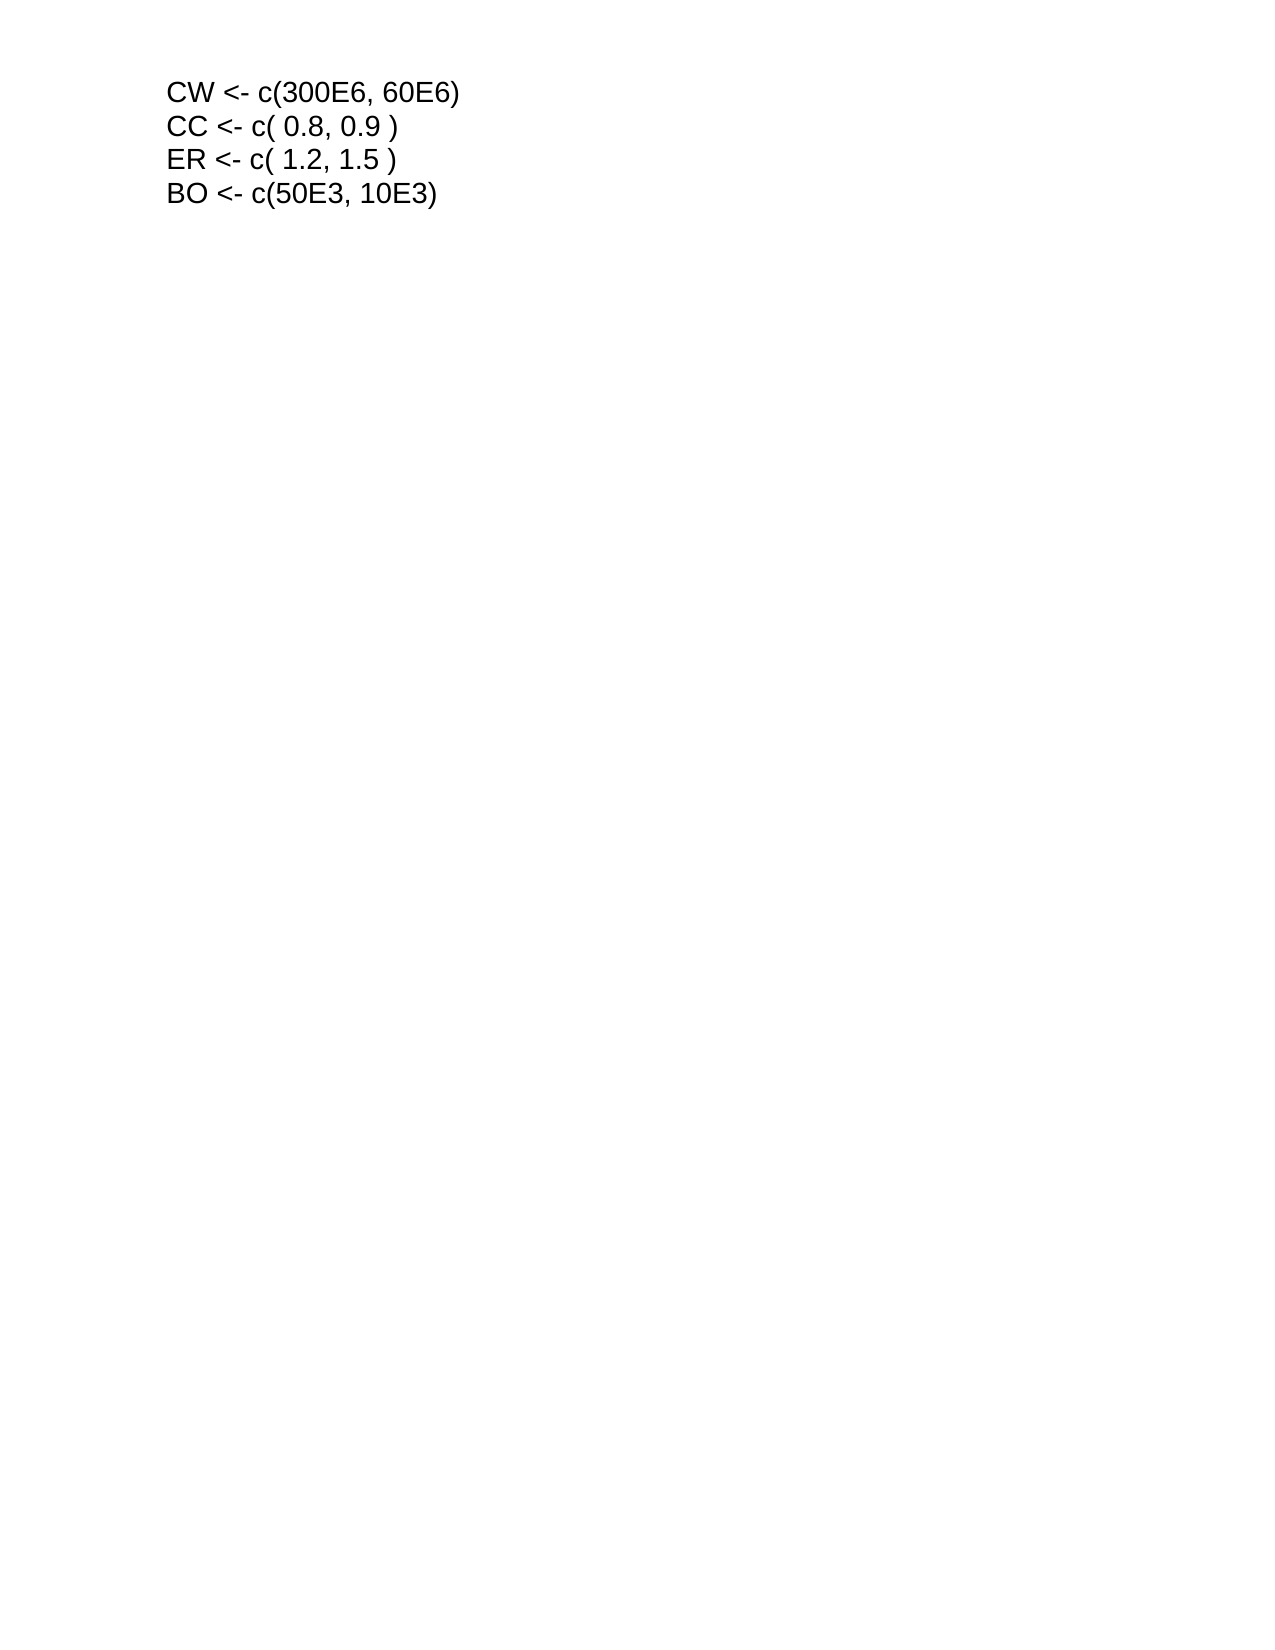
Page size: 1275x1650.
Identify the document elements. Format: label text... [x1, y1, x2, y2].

text BO <- c(50E3, 10E3) [150, 176, 1125, 209]
text CC <- c( 0.8, 0.9 ) [150, 108, 1125, 142]
text CW <- c(300E6, 60E6) [150, 75, 1125, 108]
text ER <- c( 1.2, 1.5 ) [150, 142, 1125, 176]
